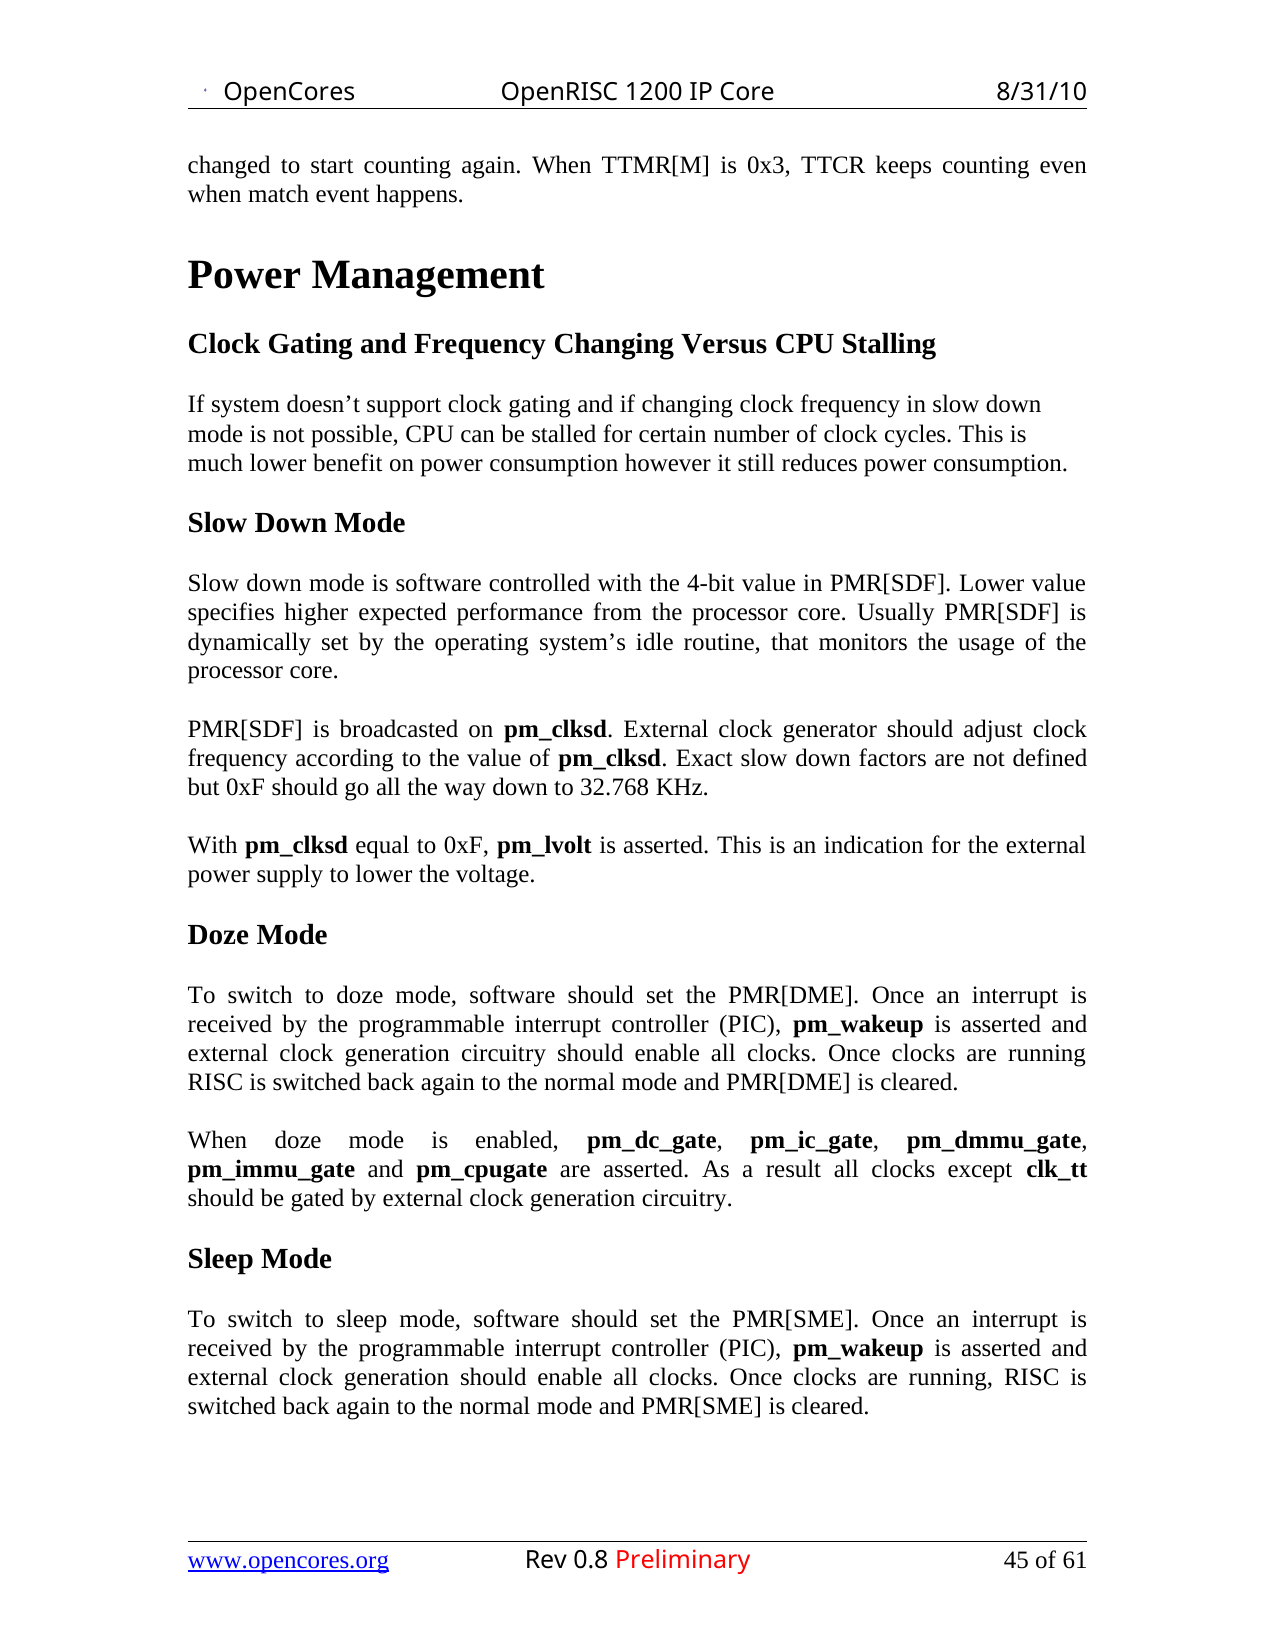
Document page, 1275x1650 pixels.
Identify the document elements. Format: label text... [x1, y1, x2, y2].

text changed to start counting again. When TTMR[M] is 0x3, TTCR keeps counting even when match event happens. [187, 150, 1087, 208]
subtitle Clock Gating and Frequency Changing Versus CPU Stalling [187, 327, 1087, 360]
subtitle Sleep Mode [187, 1241, 1087, 1275]
text When doze mode is enabled, pm_dc_gate, pm_ic_gate, pm_dmmu_gate, pm_immu_gate and pm_cpugate are asserted. As a result all clocks except clk_tt should be gated by external clock generation circuitry. [187, 1125, 1087, 1212]
subtitle Slow Down Mode [187, 506, 1087, 539]
text To switch to sleep mode, software should set the PMR[SME]. Once an interrupt is received by the programmable interrupt controller (PIC), pm_wakeup is asserted and external clock generation should enable all clocks. Once clocks are running, RISC is switched back again to the normal mode and PMR[SME] is cleared. [187, 1304, 1087, 1420]
text With pm_clksd equal to 0xF, pm_lvolt is asserted. This is an indication for the external power supply to lower the voltage. [187, 830, 1087, 888]
text Slow down mode is software controlled with the 4-bit value in PMR[SDF]. Lower value specifies higher expected performance from the processor core. Usually PMR[SDF] is dynamically set by the operating system’s idle routine, that monitors the usage of the processor core. [187, 568, 1087, 684]
subtitle Power Management [187, 250, 1087, 298]
text PMR[SDF] is broadcasted on pm_clksd. External clock generator should adjust clock frequency according to the value of pm_clksd. Exact slow down factors are not defined but 0xF should go all the way down to 32.768 KHz. [187, 713, 1087, 801]
text If system doesn’t support clock gating and if changing clock frequency in slow down mode is not possible, CPU can be stalled for certain number of clock cycles. This is much lower benefit on power consumption however it still reduces power consumption. [187, 389, 1087, 477]
subtitle Doze Mode [187, 917, 1087, 951]
text To switch to doze mode, software should set the PMR[DME]. Once an interrupt is received by the programmable interrupt controller (PIC), pm_wakeup is asserted and external clock generation circuitry should enable all clocks. Once clocks are running RISC is switched back again to the normal mode and PMR[DME] is cleared. [187, 979, 1087, 1096]
